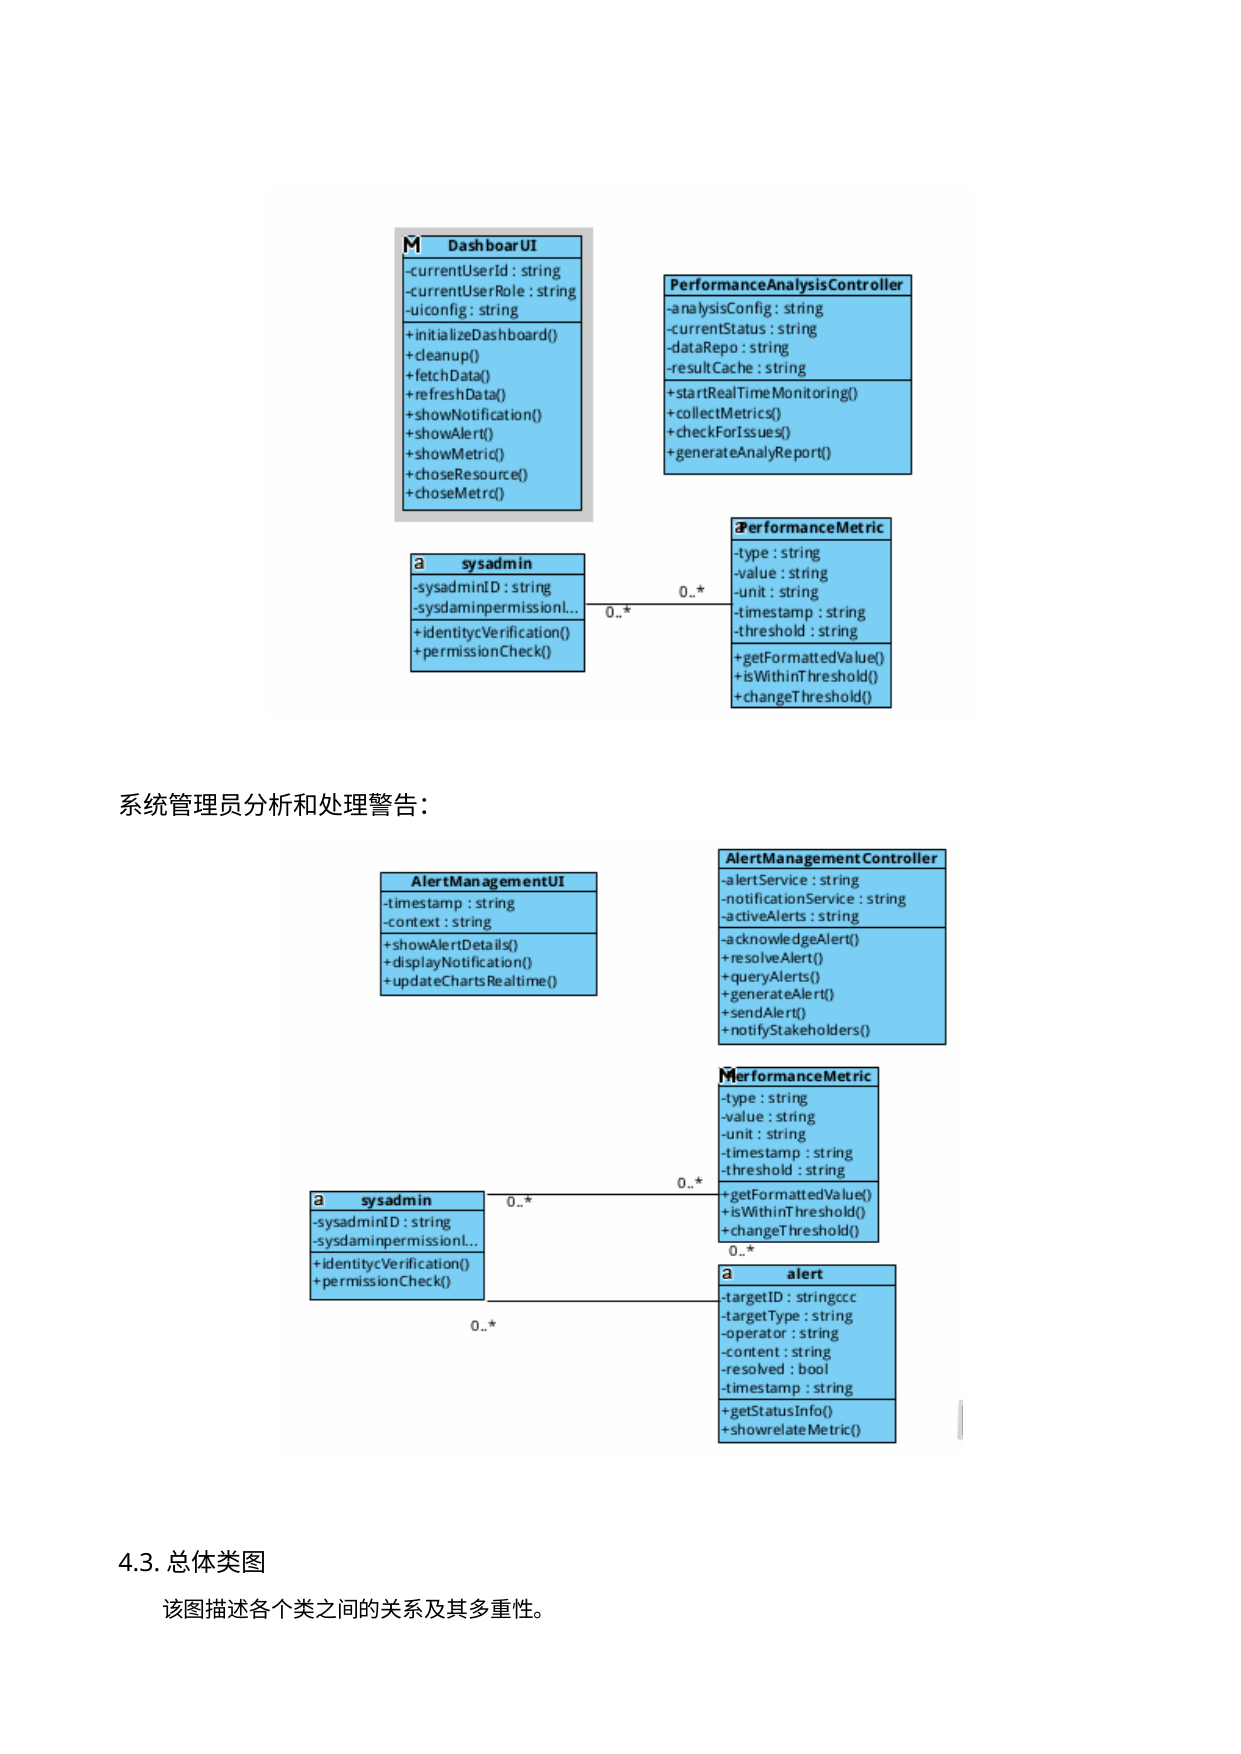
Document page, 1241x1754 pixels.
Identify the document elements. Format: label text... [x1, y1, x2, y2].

subtitle 总体类图 [118, 1542, 1122, 1578]
text 该图描述各个类之间的关系及其多重性。 [118, 1592, 1122, 1623]
text 系统管理员分析和处理警告： [118, 785, 1122, 822]
picture [277, 839, 963, 1458]
picture [265, 187, 975, 718]
